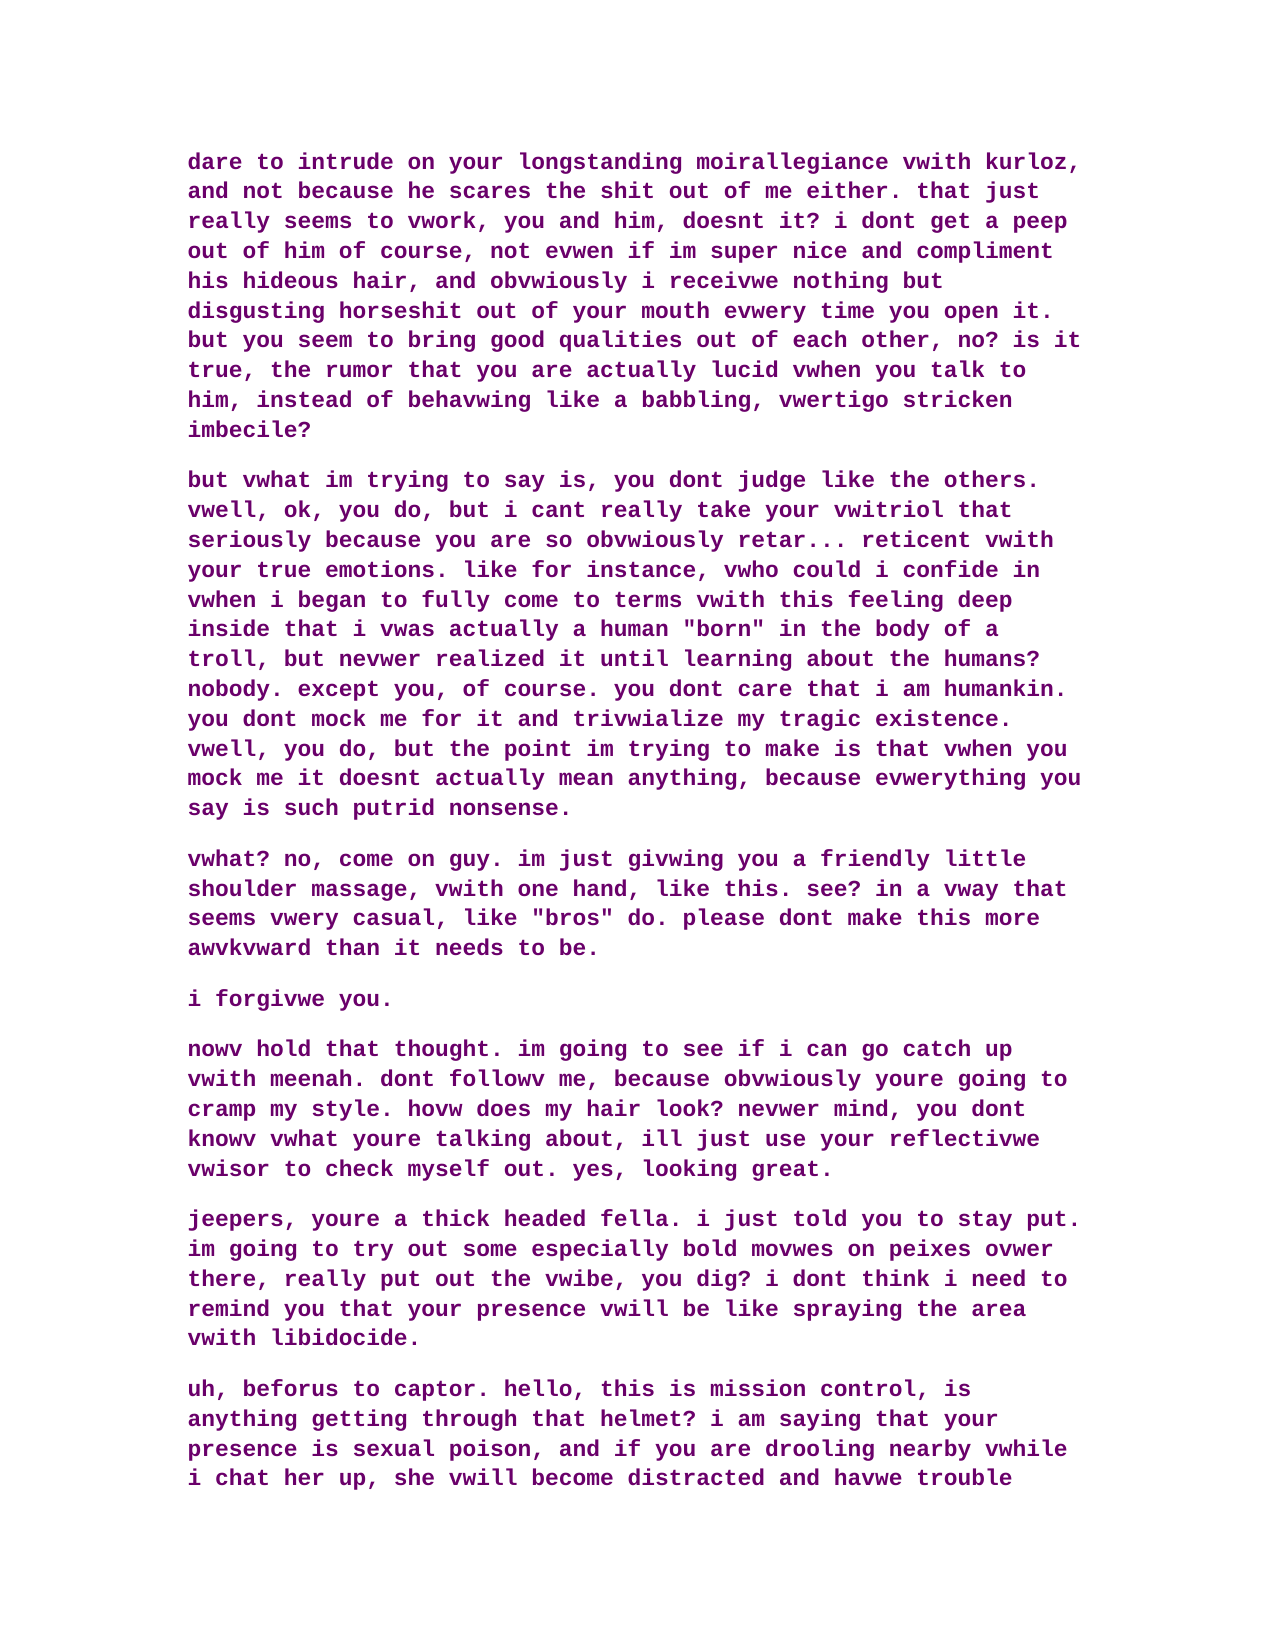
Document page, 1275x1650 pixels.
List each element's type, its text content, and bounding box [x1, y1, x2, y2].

text dare to intrude on your longstanding moirallegiance vwith kurloz, and not because he scares the shit out of me either. that just really seems to vwork, you and him, doesnt it? i dont get a peep out of him of course, not evwen if im super nice and compliment his hideous hair, and obvwiously i receivwe nothing but disgusting horseshit out of your mouth evwery time you open it. but you seem to bring good qualities out of each other, no? is it true, the rumor that you are actually lucid vwhen you talk to him, instead of behavwing like a babbling, vwertigo stricken imbecile? [187, 150, 1087, 444]
text jeepers, youre a thick headed fella. i just told you to stay put. im going to try out some especially bold movwes on peixes ovwer there, really put out the vwibe, you dig? i dont think i need to remind you that your presence vwill be like spraying the area vwith libidocide. [187, 1207, 1087, 1353]
text i forgivwe you. [187, 987, 1087, 1013]
text uh, beforus to captor. hello, this is mission control, is anything getting through that helmet? i am saying that your presence is sexual poison, and if you are drooling nearby vwhile i chat her up, she vwill become distracted and havwe trouble [187, 1377, 1087, 1493]
text nowv hold that thought. im going to see if i can go catch up vwith meenah. dont followv me, because obvwiously youre going to cramp my style. hovw does my hair look? nevwer mind, you dont knowv vwhat youre talking about, ill just use your reflectivwe vwisor to check myself out. yes, looking great. [187, 1038, 1087, 1183]
text vwhat? no, come on guy. im just givwing you a friendly little shoulder massage, vwith one hand, like this. see? in a vway that seems vwery casual, like "bros" do. please dont make this more awvkvward than it needs to be. [187, 847, 1087, 962]
text but vwhat im trying to say is, you dont judge like the others. vwell, ok, you do, but i cant really take your vwitriol that seriously because you are so obvwiously retar... reticent vwith your true emotions. like for instance, vwho could i confide in vwhen i began to fully come to terms vwith this feeling deep inside that i vwas actually a human "born" in the body of a troll, but nevwer realized it until learning about the humans? nobody. except you, of course. you dont care that i am humankin. you dont mock me for it and trivwialize my tragic existence. vwell, you do, but the point im trying to make is that vwhen you mock me it doesnt actually mean anything, because evwerything you say is such putrid nonsense. [187, 469, 1087, 822]
